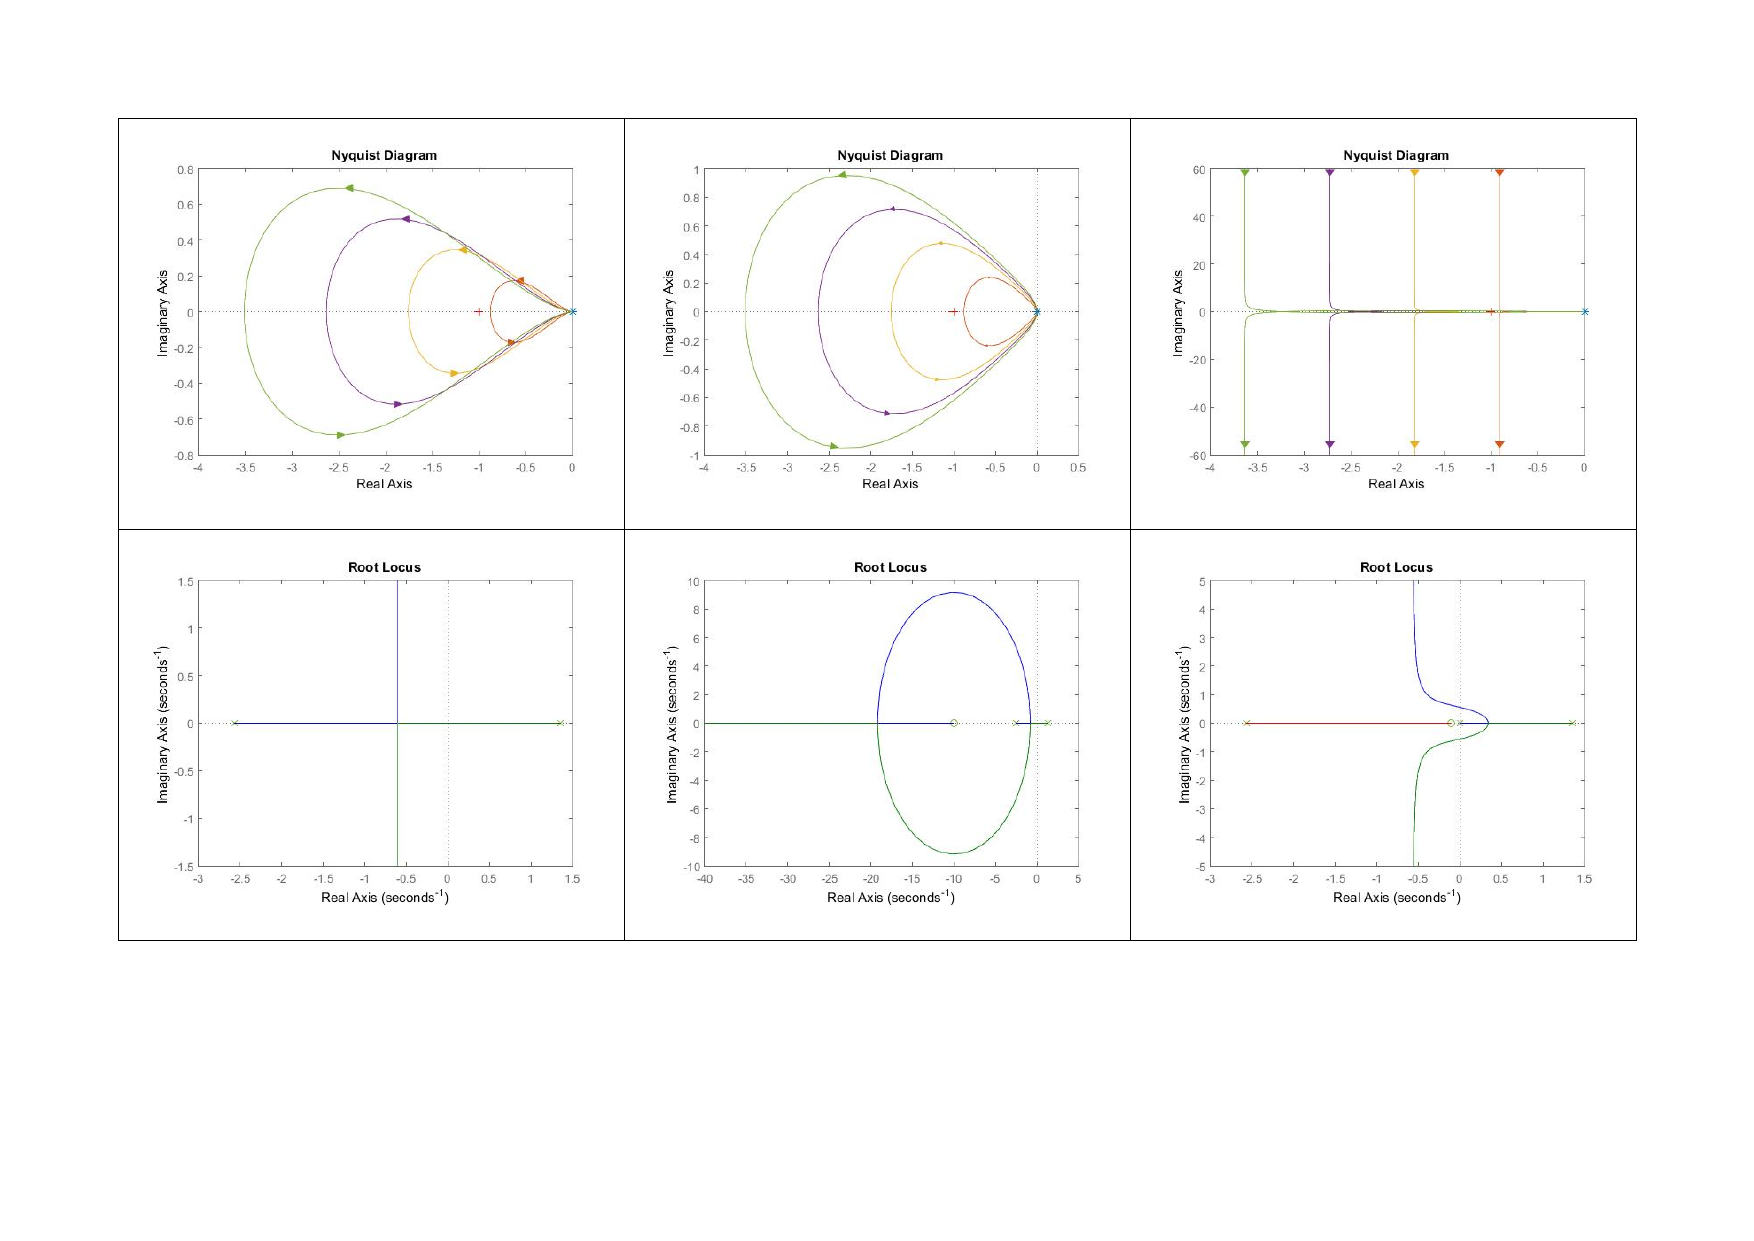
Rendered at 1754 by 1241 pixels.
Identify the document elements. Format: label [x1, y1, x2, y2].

picture [1135, 535, 1631, 906]
picture [629, 535, 1125, 906]
picture [629, 123, 1125, 495]
table_cell [119, 530, 624, 940]
picture [123, 123, 619, 495]
table_cell [119, 119, 624, 529]
picture [1135, 123, 1631, 495]
table_cell [625, 530, 1130, 940]
table_cell [625, 119, 1130, 529]
table_cell [1131, 530, 1636, 940]
table_cell [1131, 119, 1636, 529]
picture [123, 535, 619, 906]
